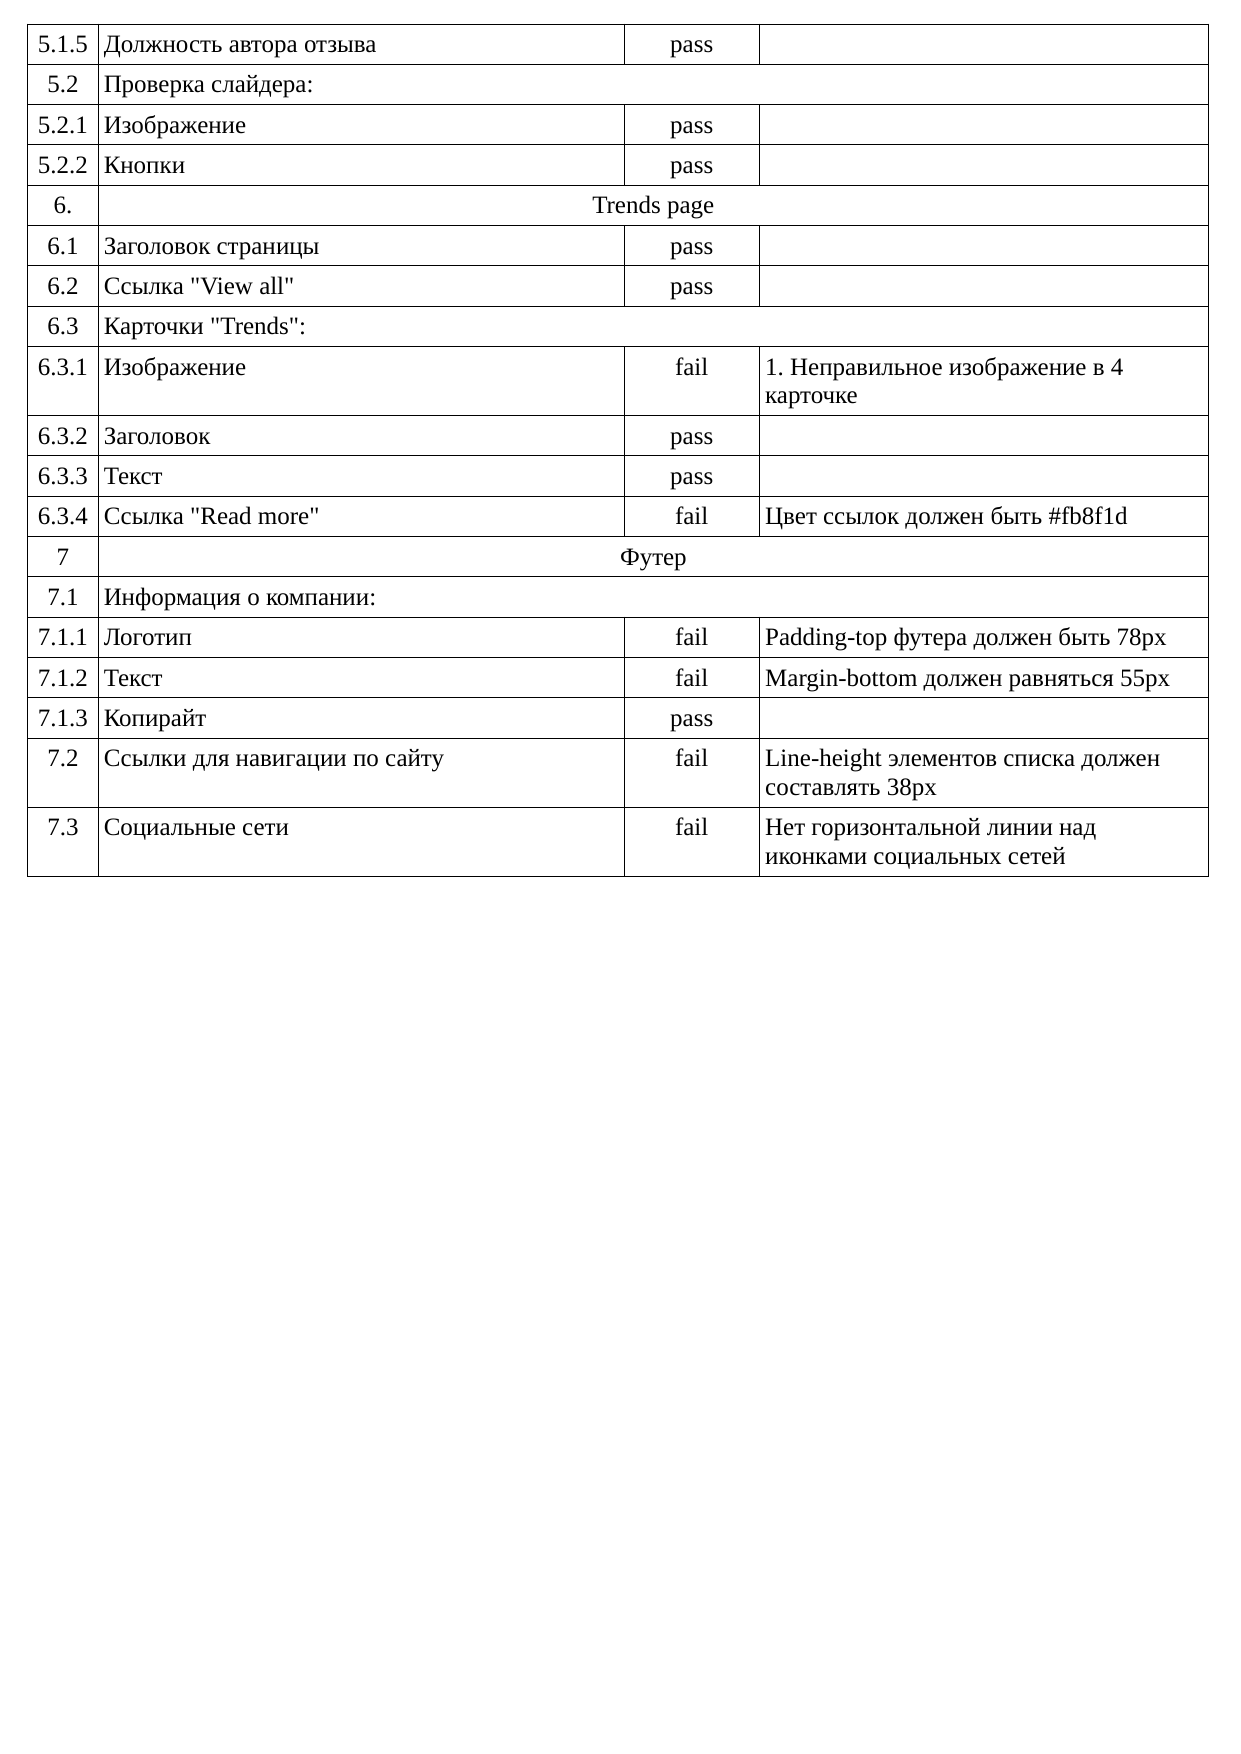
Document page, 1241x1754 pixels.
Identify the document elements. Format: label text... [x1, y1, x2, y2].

table_cell Футер [99, 537, 1208, 576]
table_cell Проверка слайдера: [99, 65, 1208, 104]
table_cell [760, 25, 1208, 64]
table_cell Ссылки для навигации по сайту [99, 739, 624, 807]
table_cell 5.2.2 [28, 145, 98, 185]
table_cell Заголовок [99, 416, 624, 455]
table_cell fail [625, 618, 759, 657]
table_cell 7.2 [28, 739, 98, 807]
table_cell pass [625, 456, 759, 496]
table_cell [760, 698, 1208, 737]
table_cell 7.1.1 [28, 618, 98, 657]
table_cell 5.1.5 [28, 25, 98, 64]
table_cell Текст [99, 456, 624, 496]
table_cell Ссылка "View all" [99, 266, 624, 306]
table_cell Trends page [99, 186, 1208, 225]
table_cell pass [625, 145, 759, 185]
table_cell Line-height элементов списка должен составлять 38px [760, 739, 1208, 807]
table_cell [760, 226, 1208, 265]
table_cell [760, 266, 1208, 306]
table_cell Изображение [99, 105, 624, 144]
table_cell 6.3.1 [28, 347, 98, 415]
table_cell 6. [28, 186, 98, 225]
table_cell fail [625, 739, 759, 807]
table_cell fail [625, 347, 759, 415]
table_cell pass [625, 416, 759, 455]
table_cell Margin-bottom должен равняться 55px [760, 658, 1208, 697]
table_cell 7 [28, 537, 98, 576]
table_cell pass [625, 698, 759, 737]
table_cell Изображение [99, 347, 624, 415]
table_cell Текст [99, 658, 624, 697]
table_cell 6.3.4 [28, 497, 98, 536]
table_cell Нет горизонтальной линии над иконками социальных сетей [760, 808, 1208, 876]
table_cell 5.2 [28, 65, 98, 104]
table_cell 6.1 [28, 226, 98, 265]
table_cell pass [625, 226, 759, 265]
table_cell [760, 145, 1208, 185]
table_cell Социальные сети [99, 808, 624, 876]
table_cell Кнопки [99, 145, 624, 185]
table_cell [760, 456, 1208, 496]
table_cell 7.1.3 [28, 698, 98, 737]
table_cell 1. Неправильное изображение в 4 карточке [760, 347, 1208, 415]
table_cell Карточки "Trends": [99, 307, 1208, 346]
table_cell [760, 105, 1208, 144]
table_cell 7.1.2 [28, 658, 98, 697]
table_cell Цвет ссылок должен быть #fb8f1d [760, 497, 1208, 536]
table_cell Логотип [99, 618, 624, 657]
table_cell Padding-top футера должен быть 78px [760, 618, 1208, 657]
table_cell pass [625, 105, 759, 144]
table_cell 7.1 [28, 577, 98, 617]
table_cell [760, 416, 1208, 455]
table_cell Ссылка "Read more" [99, 497, 624, 536]
table_cell fail [625, 497, 759, 536]
table_cell pass [625, 266, 759, 306]
table_cell fail [625, 808, 759, 876]
table_cell Информация о компании: [99, 577, 1208, 617]
table_cell Копирайт [99, 698, 624, 737]
table_cell Должность автора отзыва [99, 25, 624, 64]
table_cell fail [625, 658, 759, 697]
table_cell 7.3 [28, 808, 98, 876]
table_cell 6.3.3 [28, 456, 98, 496]
table_cell Заголовок страницы [99, 226, 624, 265]
table_cell pass [625, 25, 759, 64]
table_cell 6.3 [28, 307, 98, 346]
table_cell 6.3.2 [28, 416, 98, 455]
table_cell 5.2.1 [28, 105, 98, 144]
table_cell 6.2 [28, 266, 98, 306]
